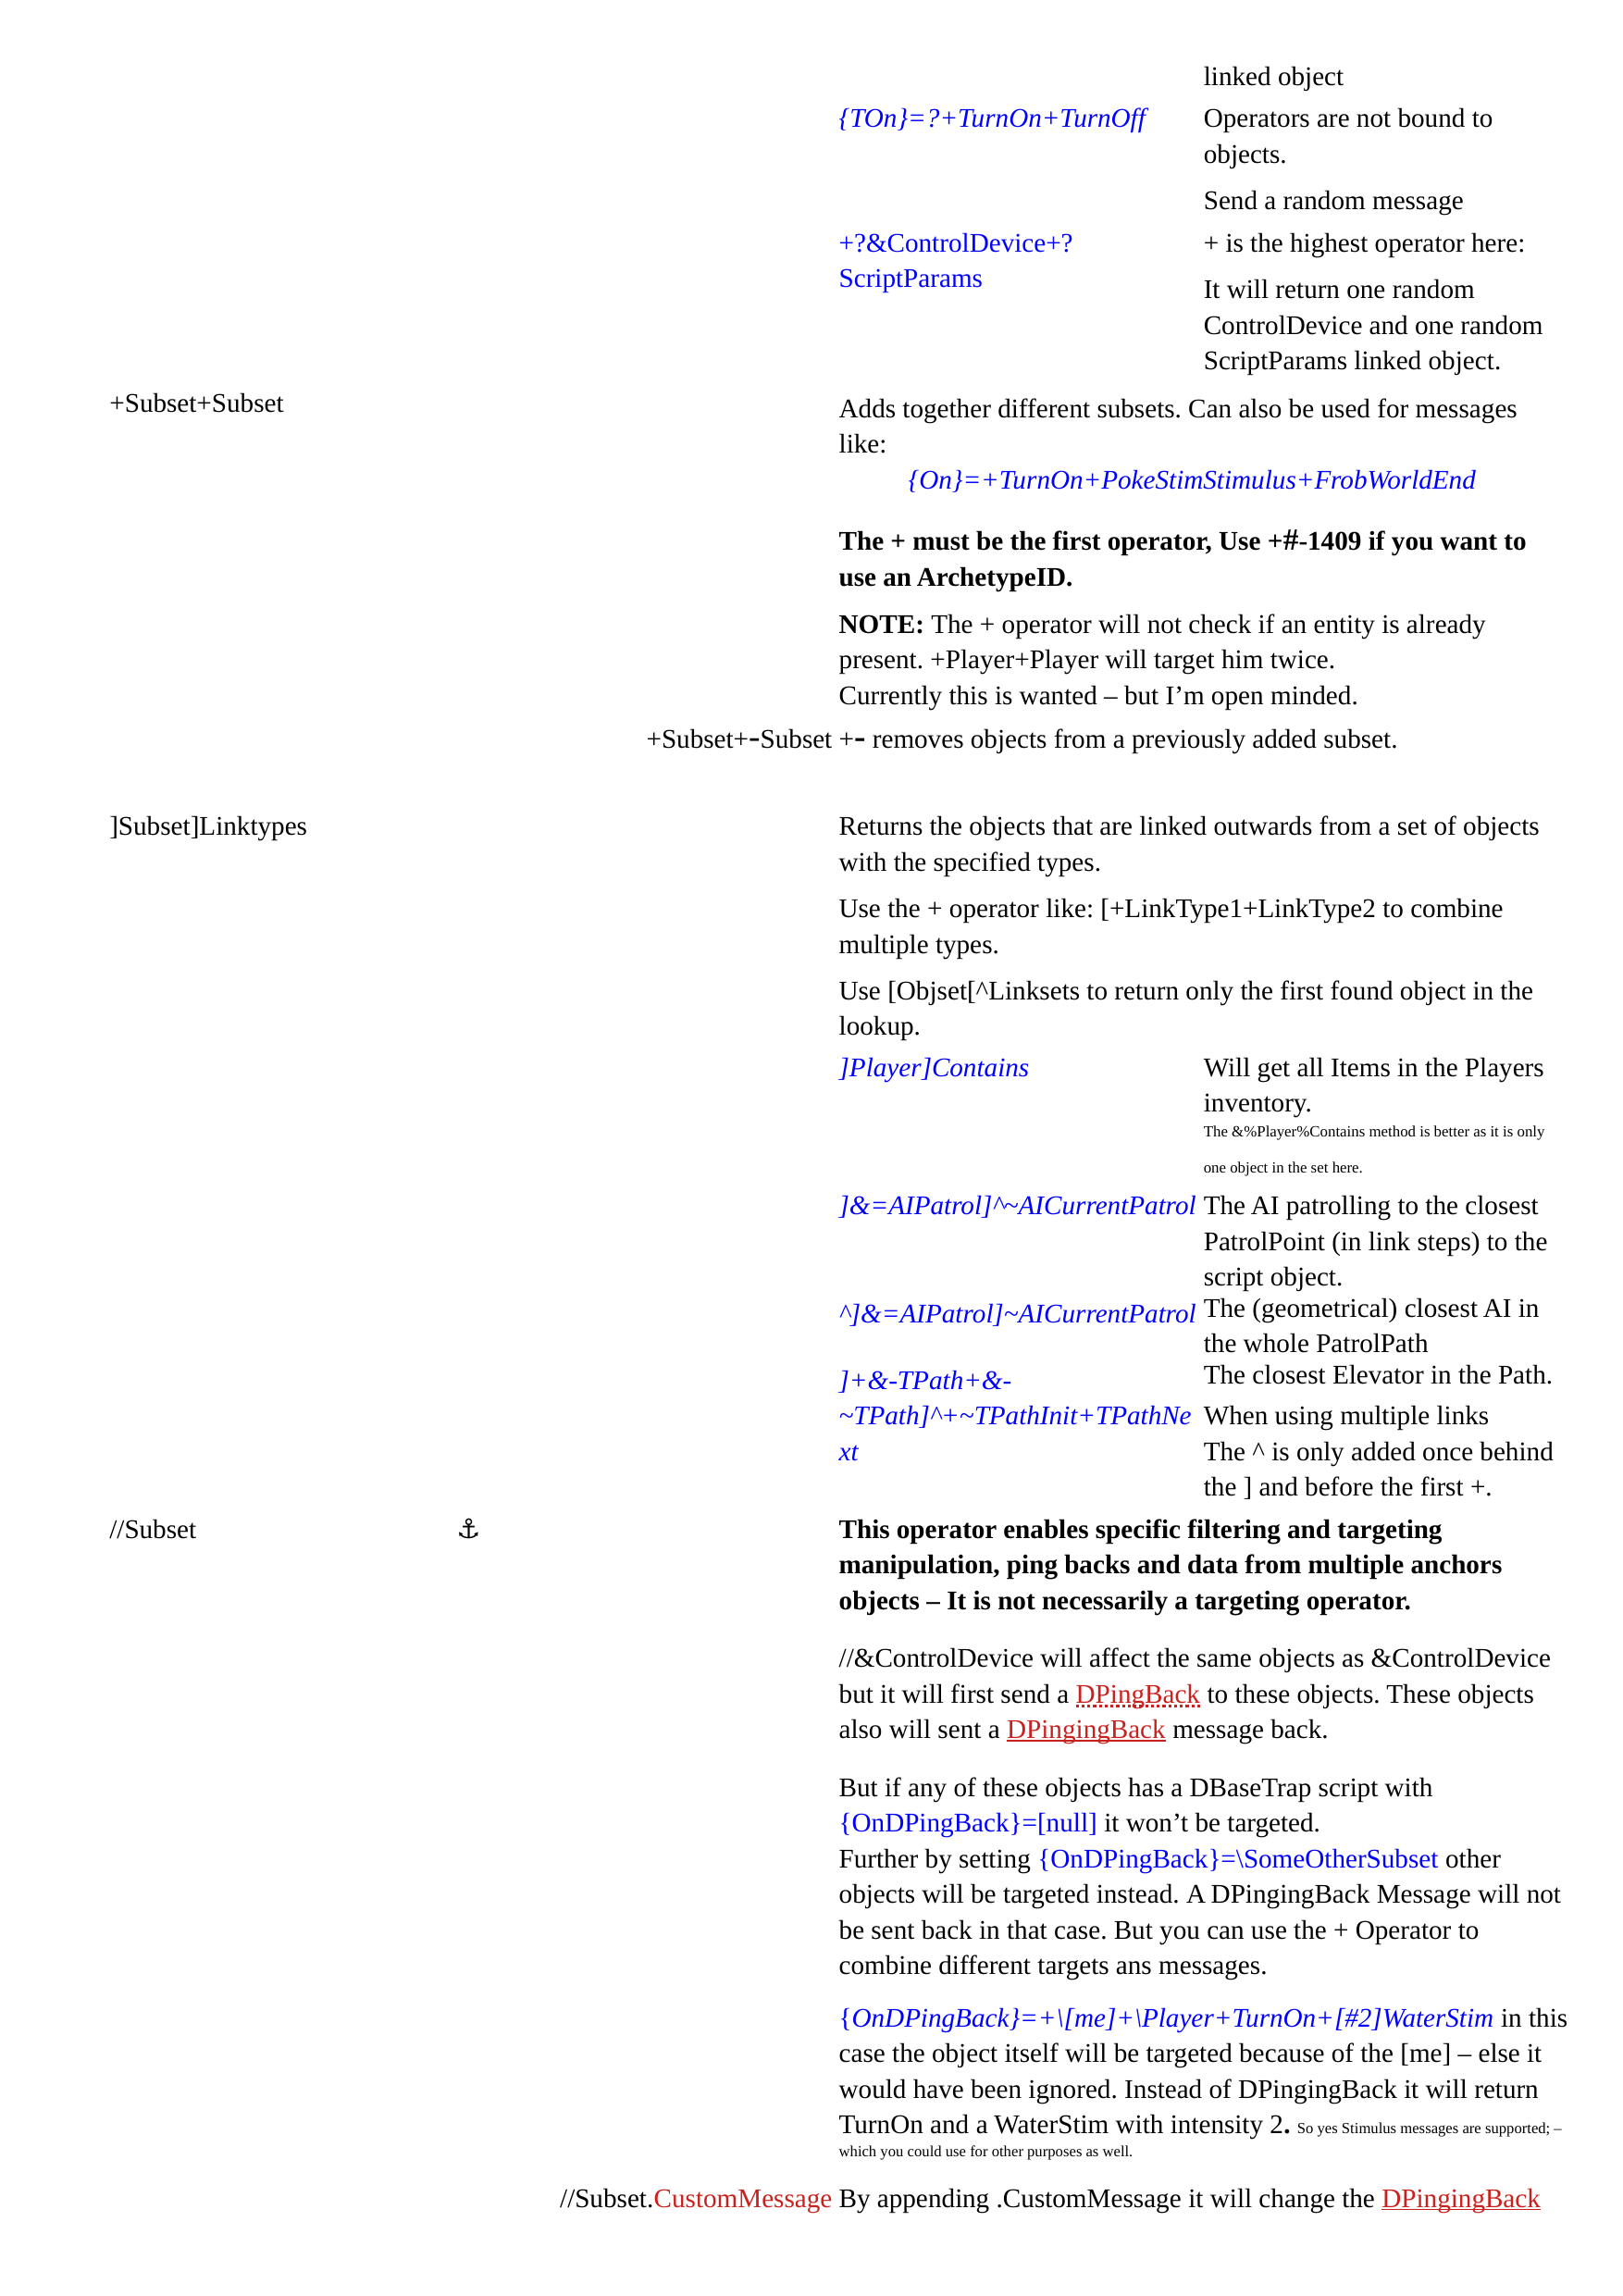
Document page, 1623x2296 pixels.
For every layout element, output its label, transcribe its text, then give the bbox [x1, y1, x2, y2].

table_cell ]&=AIPatrol]^~AICurrentPatrol [838, 1189, 1204, 1292]
table_cell [109, 55, 838, 381]
table_cell +- removes objects from a previously added subset. [838, 711, 1568, 804]
table_header ]Player]Contains [838, 1051, 1204, 1189]
table_cell Returns the objects that are linked outwards from a set of objects with the specified types. Use the + operator like: [+LinkType1+LinkType2 to combine multiple types. Use [Objset[^Linksets to return only the first found object in the lookup. [838, 804, 1568, 1051]
table_header Will get all Items in the Players inventory. The &%Player%Contains method is better as it is only one object in the set here. [1204, 1051, 1568, 1189]
table_cell ^]&=AIPatrol]~AICurrentPatrol [838, 1292, 1204, 1359]
table_cell //Subset.CustomMessage [109, 2171, 838, 2224]
table_cell By appending .CustomMessage it will change the DPingingBack [838, 2171, 1568, 2224]
table_cell +Subset+Subset [109, 381, 838, 710]
table_cell The (geometrical) closest AI in the whole PatrolPath [1204, 1292, 1568, 1359]
table_cell +Subset+-Subset [109, 711, 838, 804]
table_cell Adds together different subsets. Can also be used for messages like: {On}=+TurnOn+PokeStimStimulus+FrobWorldEnd The + must be the first operator, Use +#-1409 if you want to use an ArchetypeID. NOTE: The + operator will not check if an entity is already present. +Player+Player will target him twice. Currently this is wanted – but I’m open minded. [838, 381, 1568, 710]
table_cell This operator enables specific filtering and targeting manipulation, ping backs and data from multiple anchors objects – It is not necessarily a targeting operator. //&ControlDevice will affect the same objects as &ControlDevice but it will first send a DPingBack to these objects. These objects also will sent a DPingingBack message back. But if any of these objects has a DBaseTrap script with {OnDPingBack}=[null] it won’t be targeted. Further by setting {OnDPingBack}=\SomeOtherSubset other objects will be targeted instead. A DPingingBack Message will not be sent back in that case. But you can use the + Operator to combine different targets ans messages. {OnDPingBack}=+\[me]+\Player+TurnOn+[#2]WaterStim in this case the object itself will be targeted because of the [me] – else it would have been ignored. Instead of DPingingBack it will return TurnOn and a WaterStim with intensity 2. So yes Stimulus messages are supported; – which you could use for other purposes as well. [838, 1508, 1568, 2171]
table_cell +?&ControlDevice+?ScriptParams [838, 221, 1204, 381]
table_cell //Subset ⚓ [109, 1508, 838, 2171]
table_cell The closest Elevator in the Path. When using multiple links The ^ is only added once behind the ] and before the first +. [1204, 1359, 1568, 1508]
table_header [838, 55, 1204, 96]
table_cell Operators are not bound to objects. Send a random message [1204, 97, 1568, 221]
table_cell {TOn}=?+TurnOn+TurnOff [838, 97, 1204, 221]
table_cell ]+&-TPath+&-~TPath]^+~TPathInit+TPathNext [838, 1359, 1204, 1508]
table_header linked object [1204, 55, 1568, 96]
table_cell + is the highest operator here: It will return one random ControlDevice and one random ScriptParams linked object. [1204, 221, 1568, 381]
table_cell ]Subset]Linktypes [109, 804, 838, 1508]
table_cell The AI patrolling to the closest PatrolPoint (in link steps) to the script object. [1204, 1189, 1568, 1292]
